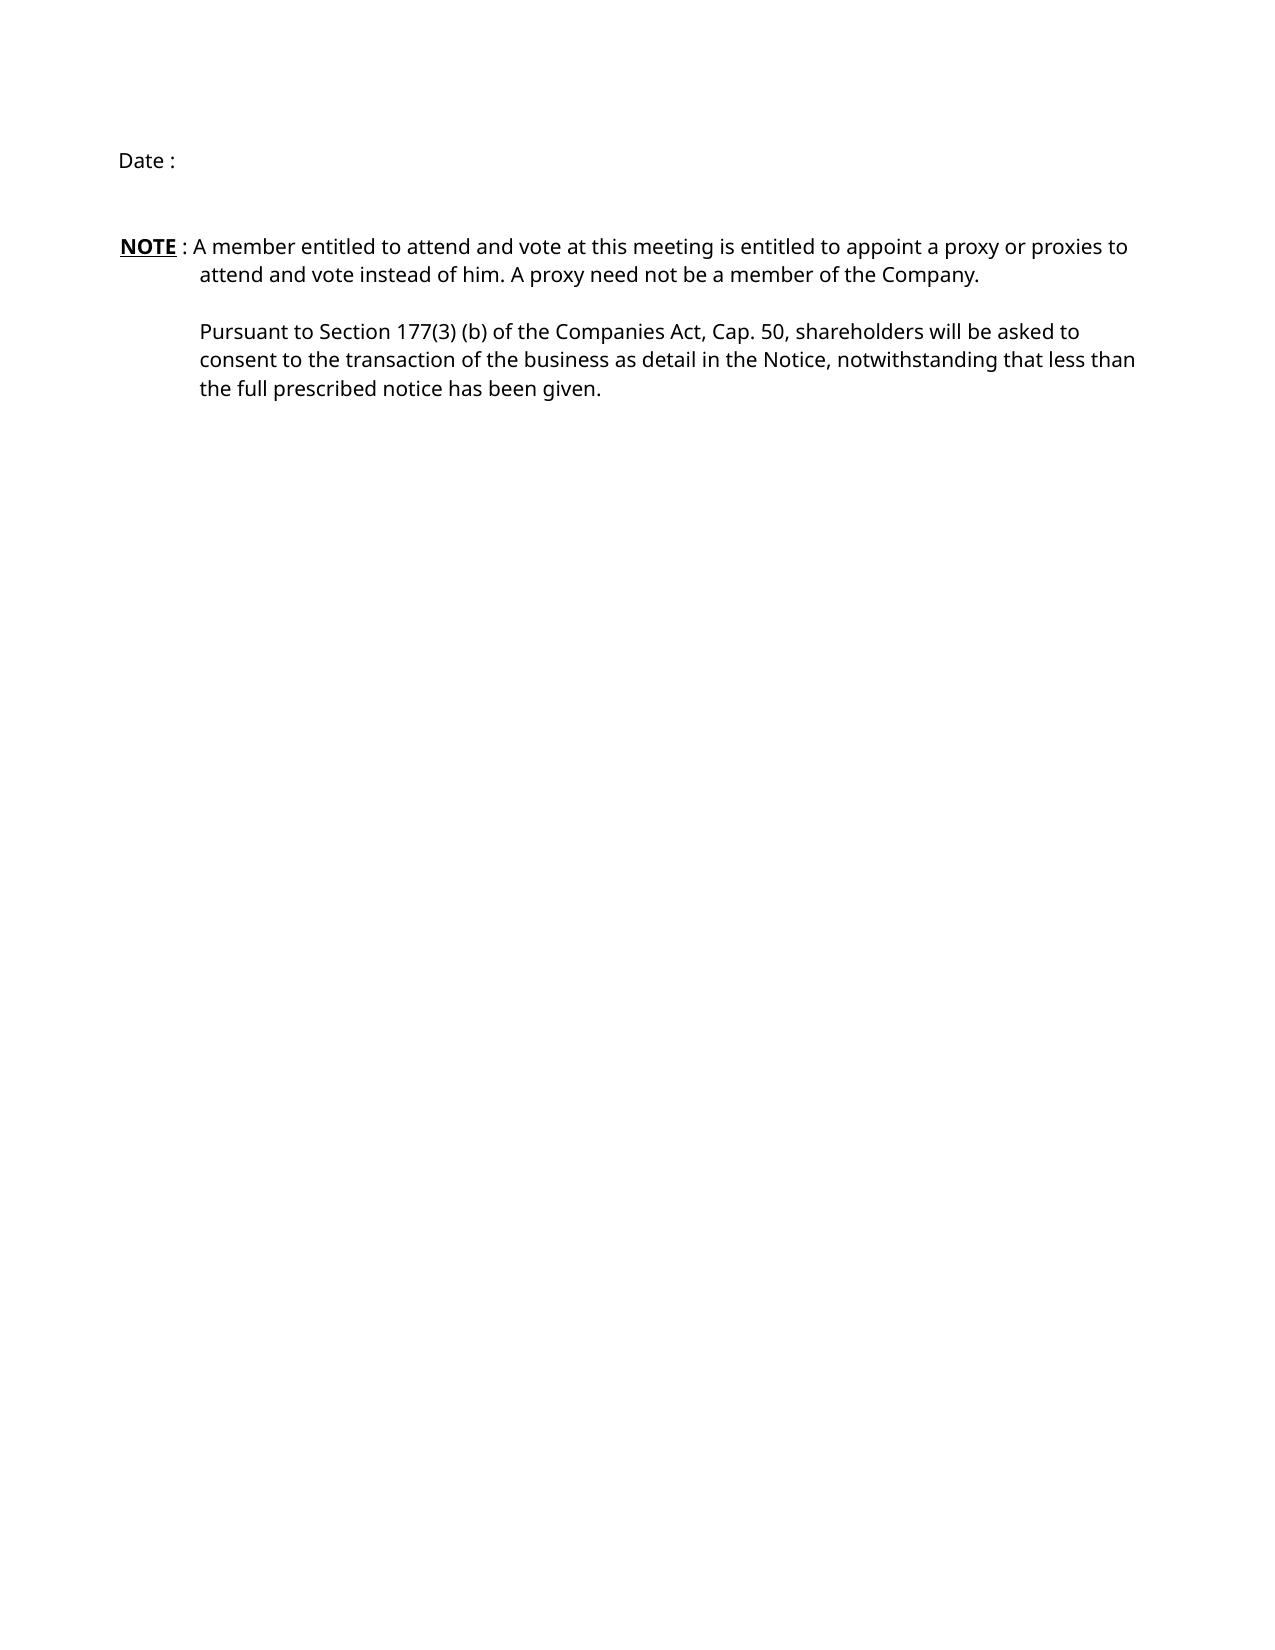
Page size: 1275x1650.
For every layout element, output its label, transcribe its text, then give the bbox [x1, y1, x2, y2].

text Pursuant to Section 177(3) (b) of the Companies Act, Cap. 50, shareholders will be asked to consent to the transaction of the business as detail in the Notice, notwithstanding that less than the full prescribed notice has been given. [199, 317, 1157, 402]
text Date : <get_datenow()> [118, 147, 1157, 175]
text NOTE : A member entitled to attend and vote at this meeting is entitled to appoint a proxy or proxies to attend and vote instead of him. A proxy need not be a member of the Company. [120, 232, 1157, 289]
